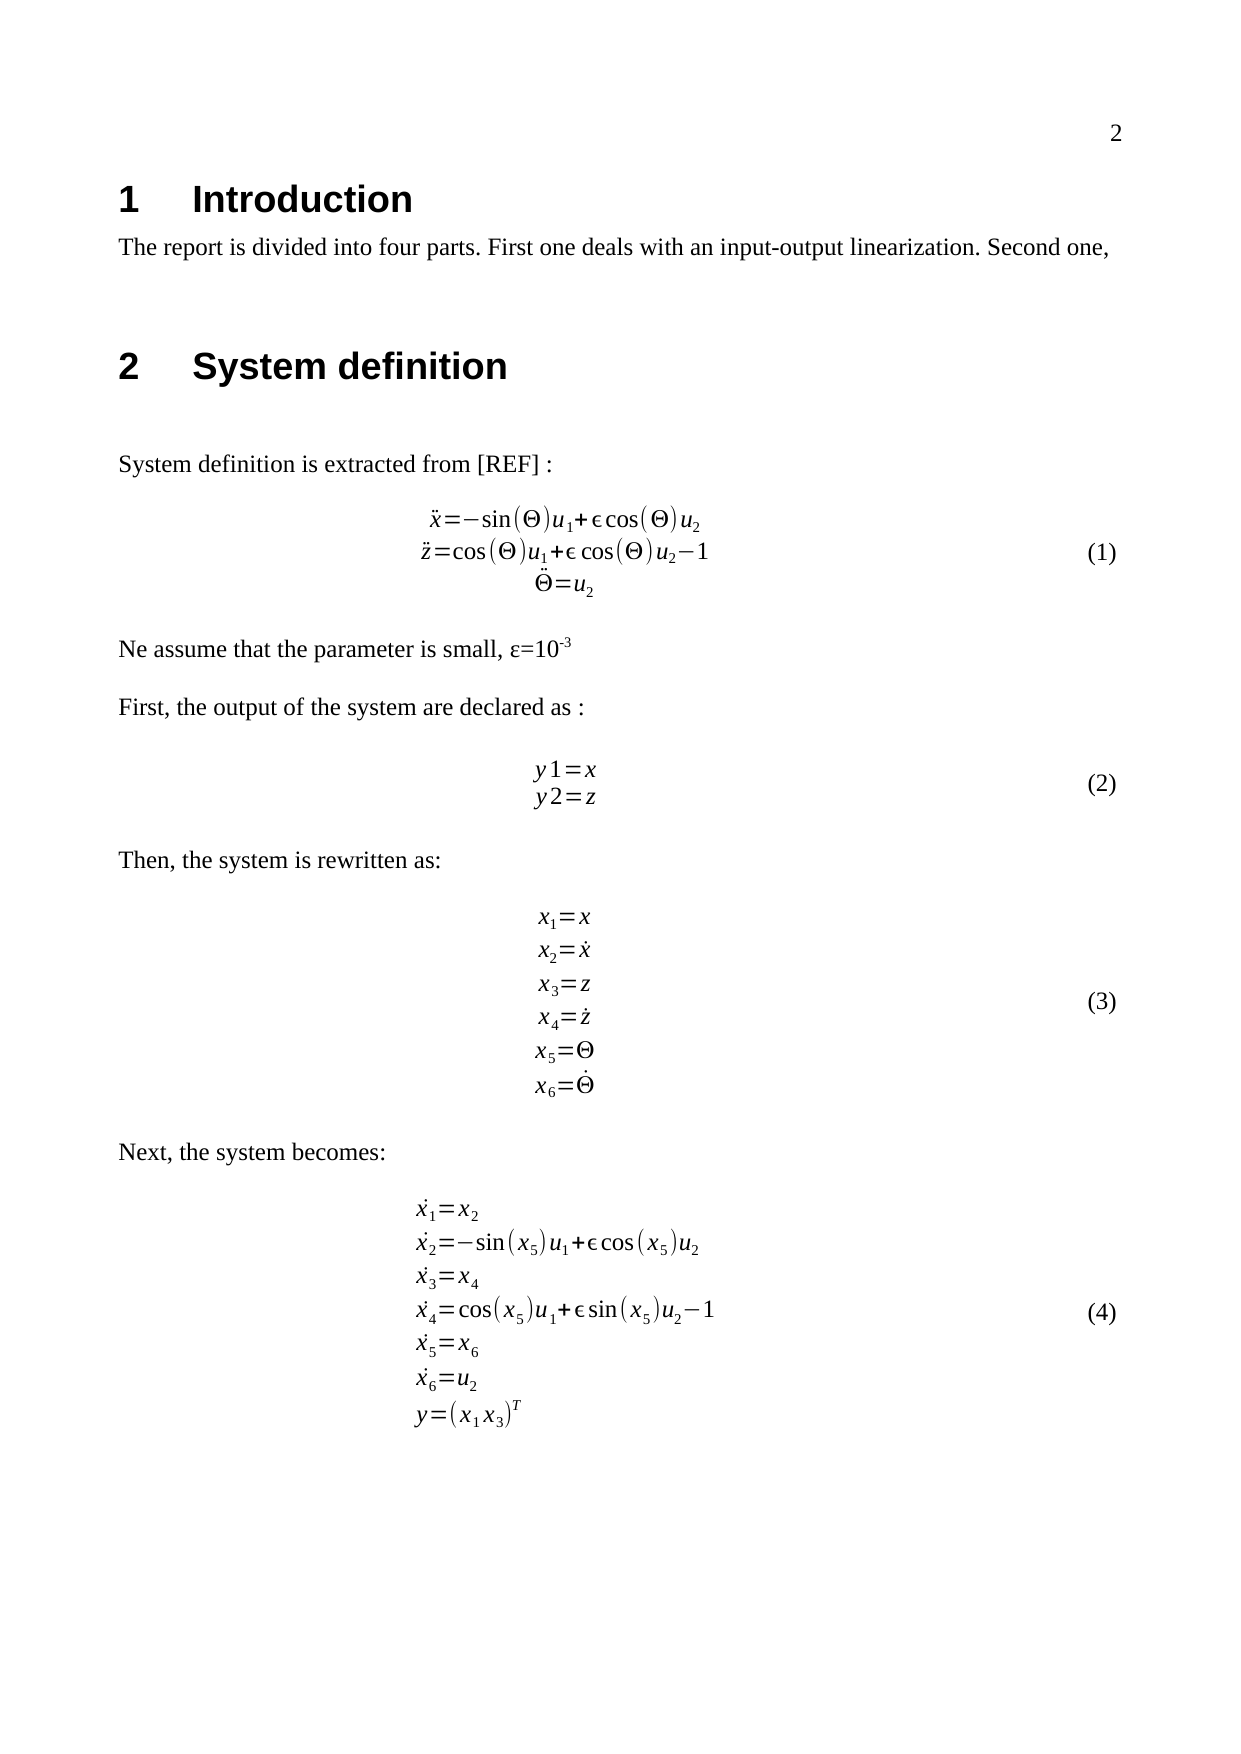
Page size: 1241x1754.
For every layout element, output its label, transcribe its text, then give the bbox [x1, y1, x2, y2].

table_header (4) [1010, 1186, 1122, 1437]
text First, the output of the system are declared as : [118, 692, 1122, 721]
table_header (3) [1010, 894, 1122, 1108]
table_header [118, 749, 1010, 816]
subtitle Introduction [118, 176, 1122, 220]
table_header [118, 498, 1010, 606]
text Then, the system is rewritten as: [118, 845, 1122, 874]
subtitle System definition [118, 344, 1122, 387]
table_header [118, 1186, 1010, 1437]
text Ne assume that the parameter is small, ε=10-3 [118, 634, 1122, 663]
text System definition is extracted from [REF] : [118, 449, 1122, 478]
table_header (2) [1010, 749, 1122, 816]
text Next, the system becomes: [118, 1137, 1122, 1165]
table_header (1) [1010, 498, 1122, 606]
table_header [118, 894, 1010, 1108]
text The report is divided into four parts. First one deals with an input-output linearization. Second one, [118, 232, 1122, 261]
